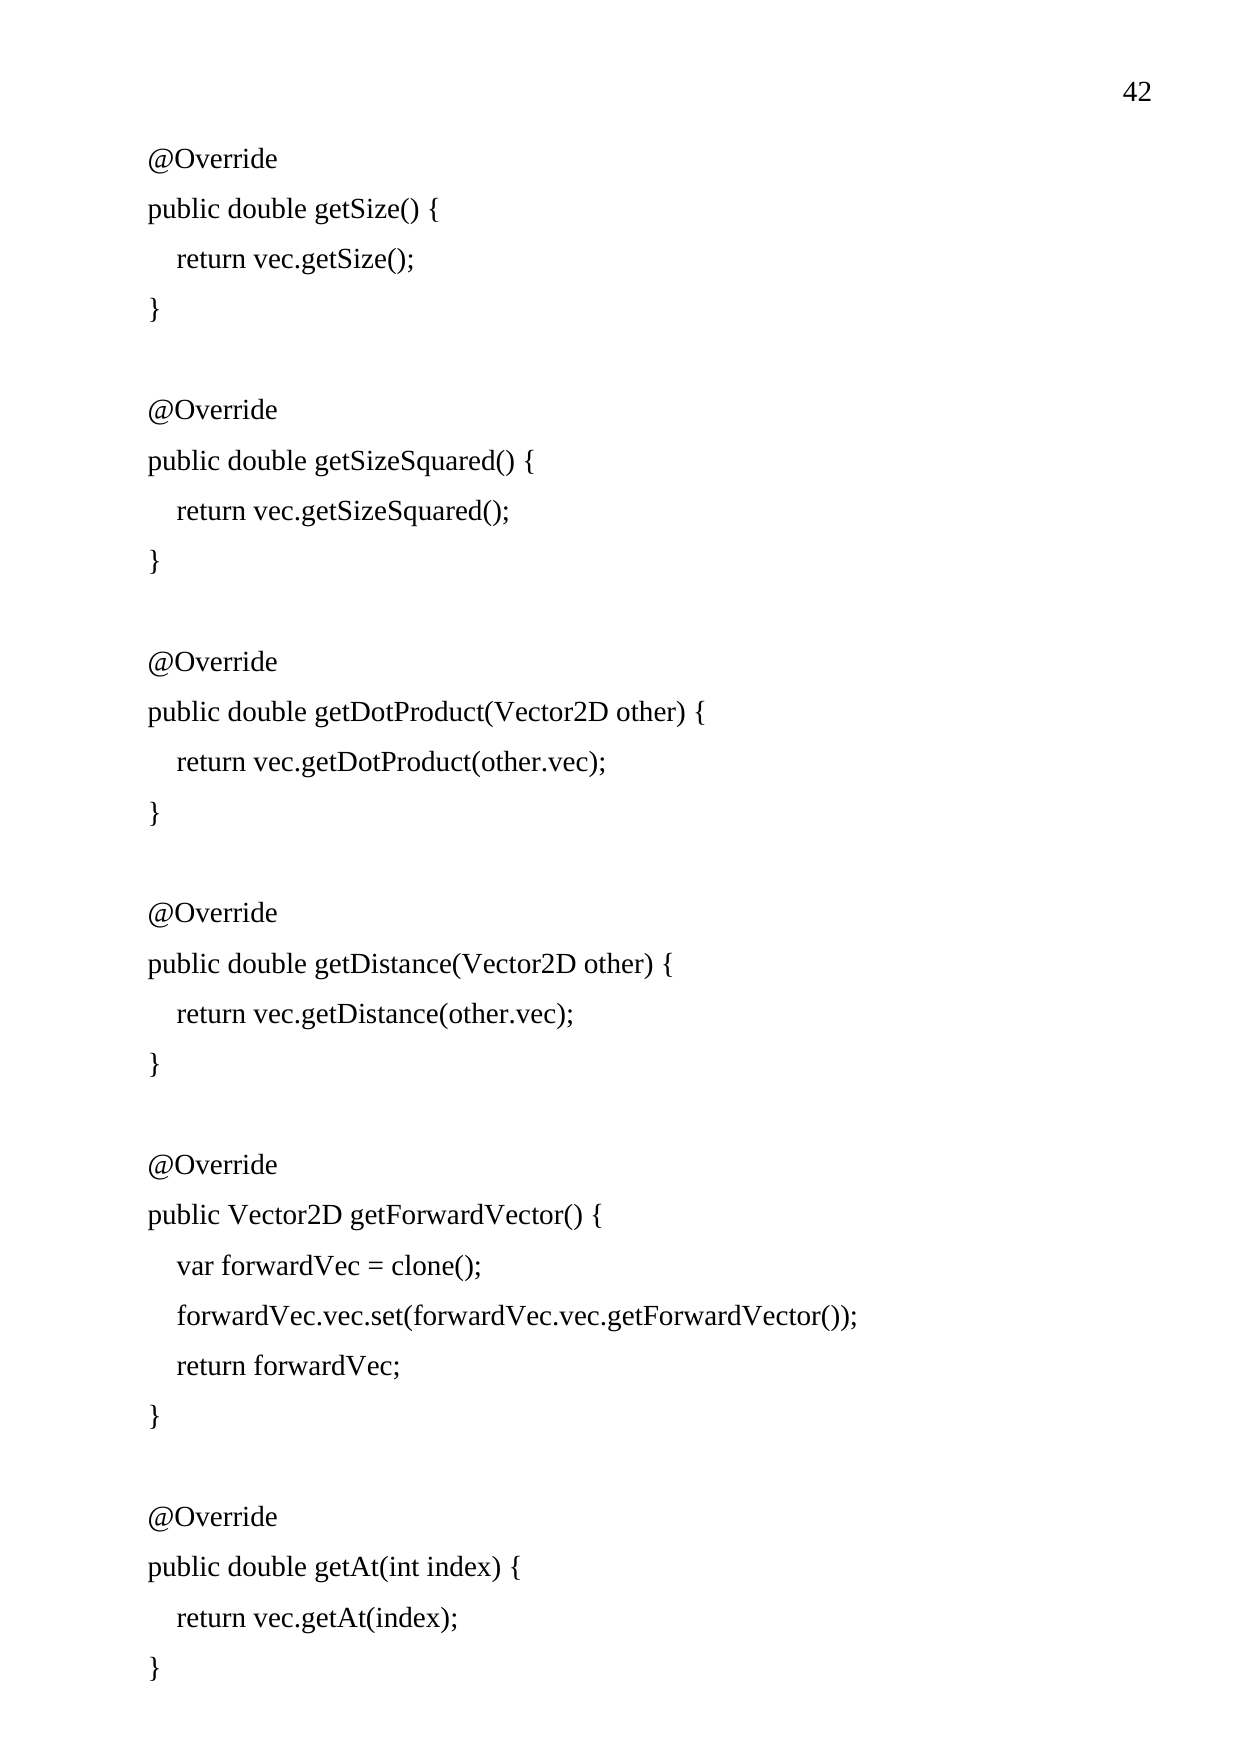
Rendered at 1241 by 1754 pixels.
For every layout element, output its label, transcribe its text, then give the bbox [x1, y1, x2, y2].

text } [118, 292, 1122, 325]
text @Override [118, 1147, 1122, 1181]
text @Override [118, 644, 1122, 677]
text } [118, 1650, 1122, 1684]
text return vec.getSizeSquared(); [118, 493, 1122, 526]
text public double getSizeSquared() { [118, 443, 1122, 476]
text } [118, 1046, 1122, 1080]
text public double getDotProduct(Vector2D other) { [118, 694, 1122, 728]
text public double getAt(int index) { [118, 1549, 1122, 1583]
text } [118, 543, 1122, 577]
text } [118, 795, 1122, 828]
text @Override [118, 141, 1122, 174]
text return forwardVec; [118, 1348, 1122, 1382]
text public double getSize() { [118, 191, 1122, 224]
text return vec.getDistance(other.vec); [118, 996, 1122, 1029]
text @Override [118, 1499, 1122, 1533]
text return vec.getSize(); [118, 241, 1122, 275]
text @Override [118, 392, 1122, 426]
text @Override [118, 895, 1122, 929]
text return vec.getAt(index); [118, 1600, 1122, 1633]
text public Vector2D getForwardVector() { [118, 1197, 1122, 1231]
text public double getDistance(Vector2D other) { [118, 946, 1122, 979]
text } [118, 1398, 1122, 1432]
text var forwardVec = clone(); [118, 1248, 1122, 1281]
text return vec.getDotProduct(other.vec); [118, 744, 1122, 778]
text forwardVec.vec.set(forwardVec.vec.getForwardVector()); [118, 1298, 1122, 1331]
